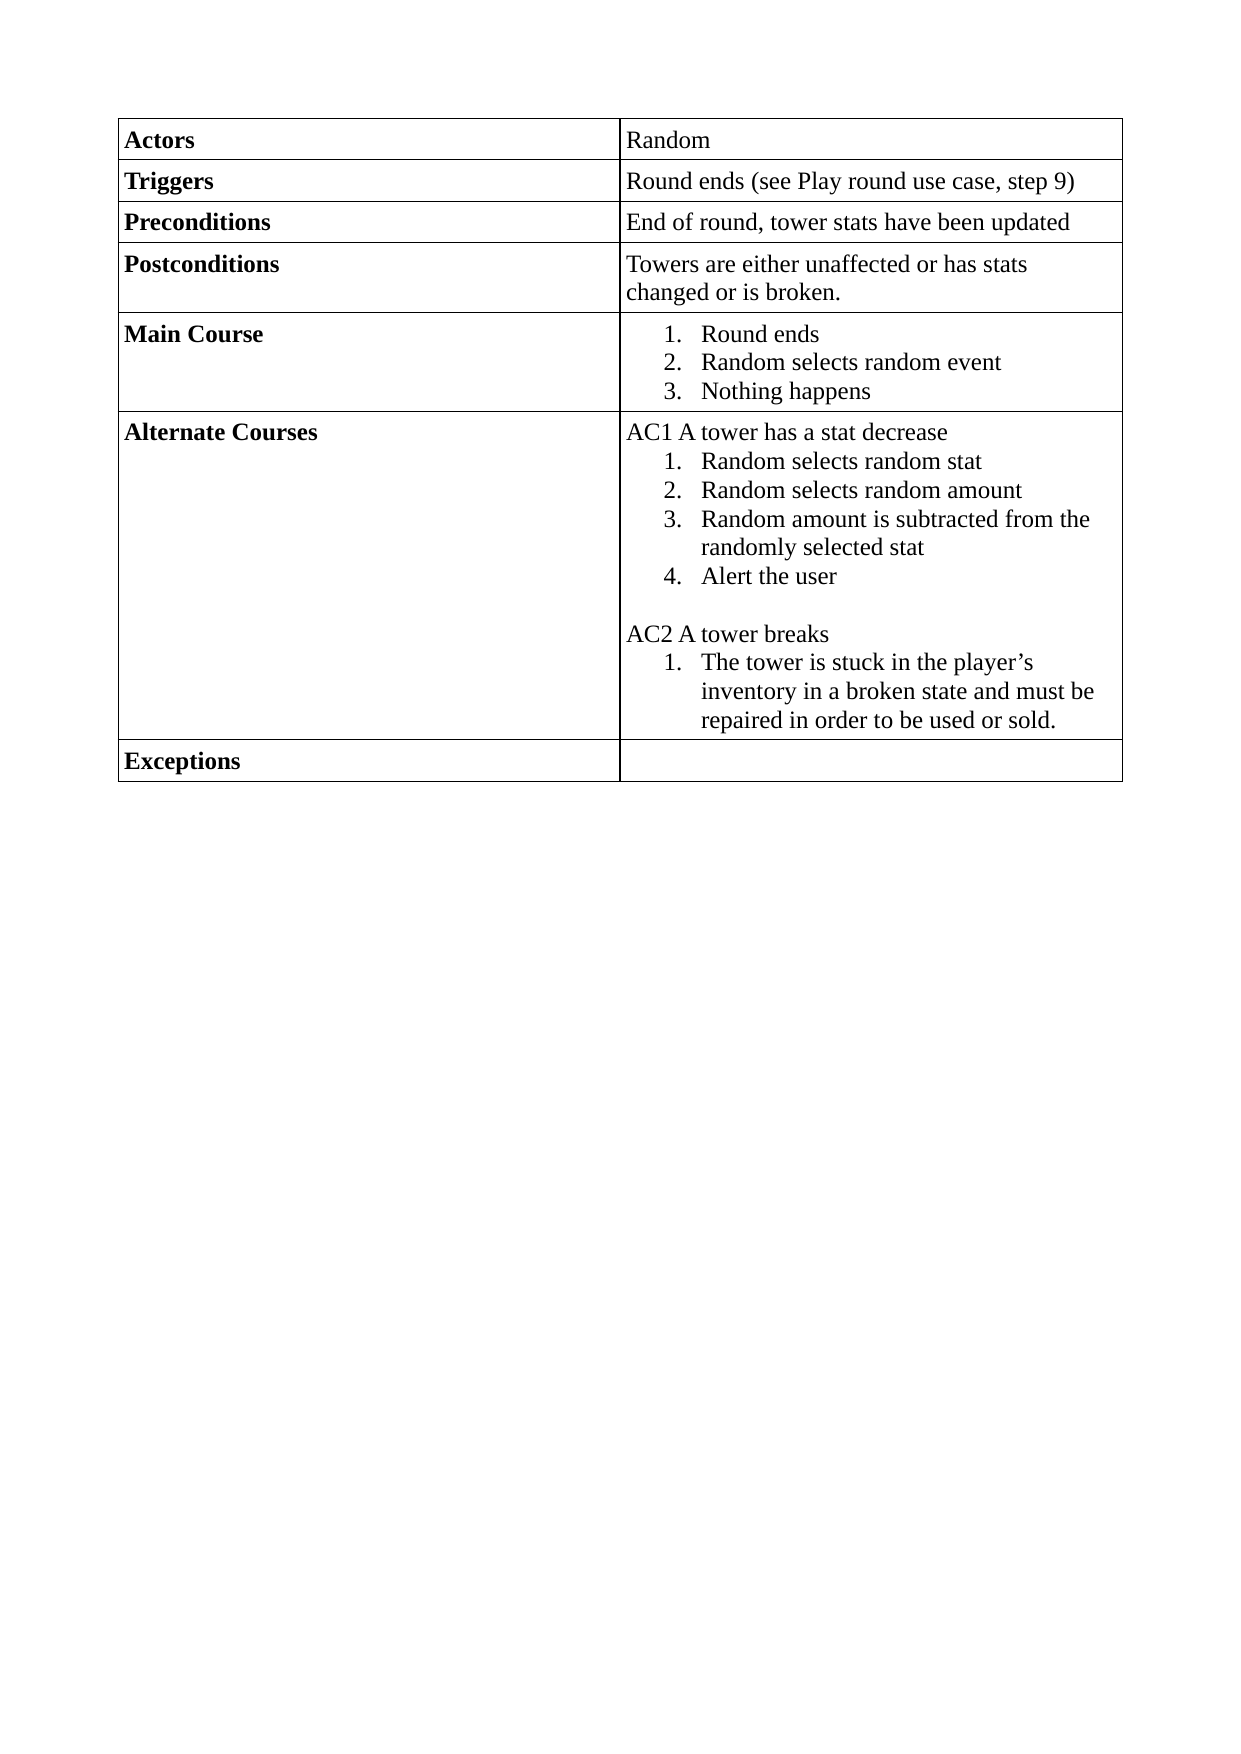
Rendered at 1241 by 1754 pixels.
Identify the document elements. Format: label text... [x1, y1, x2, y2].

table_cell Round ends (see Play round use case, step 9) [621, 160, 1122, 201]
table_cell Random [621, 119, 1122, 159]
table_cell [621, 740, 1122, 781]
table_cell Alternate Courses [119, 412, 619, 739]
table_cell AC1 A tower has a stat decrease Random selects random stat Random selects random amount Random amount is subtracted from the randomly selected stat Alert the user AC2 A tower breaks The tower is stuck in the player’s inventory in a broken state and must be repaired in order to be used or sold. [621, 412, 1122, 739]
table_cell Postconditions [119, 243, 619, 312]
table_cell Triggers [119, 160, 619, 201]
table_cell Actors [119, 119, 619, 159]
table_cell Exceptions [119, 740, 619, 781]
table_cell Main Course [119, 313, 619, 411]
table_cell Towers are either unaffected or has stats changed or is broken. [621, 243, 1122, 312]
table_cell Preconditions [119, 202, 619, 242]
table_cell End of round, tower stats have been updated [621, 202, 1122, 242]
table_cell Round ends Random selects random event Nothing happens [621, 313, 1122, 411]
